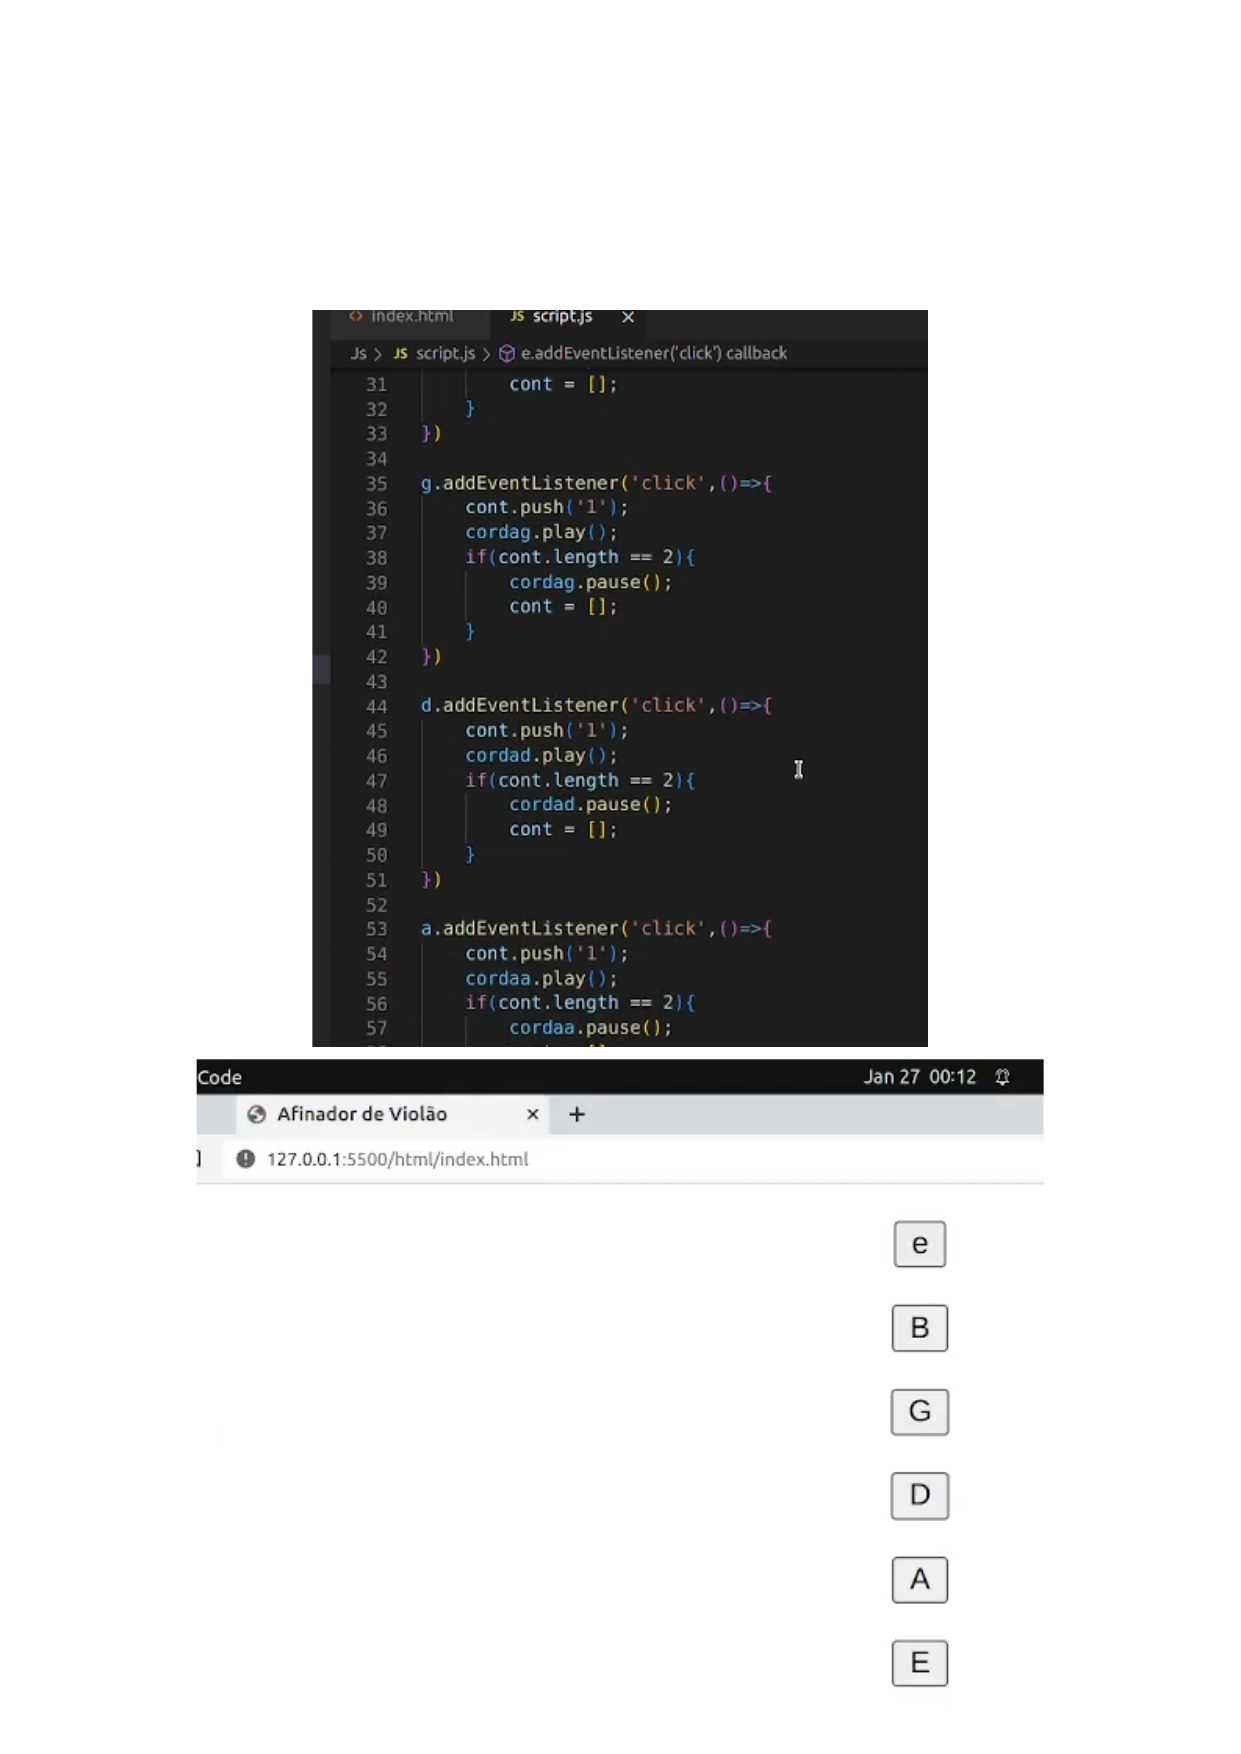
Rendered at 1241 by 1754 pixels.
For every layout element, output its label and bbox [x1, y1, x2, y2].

picture [196, 310, 1044, 1754]
